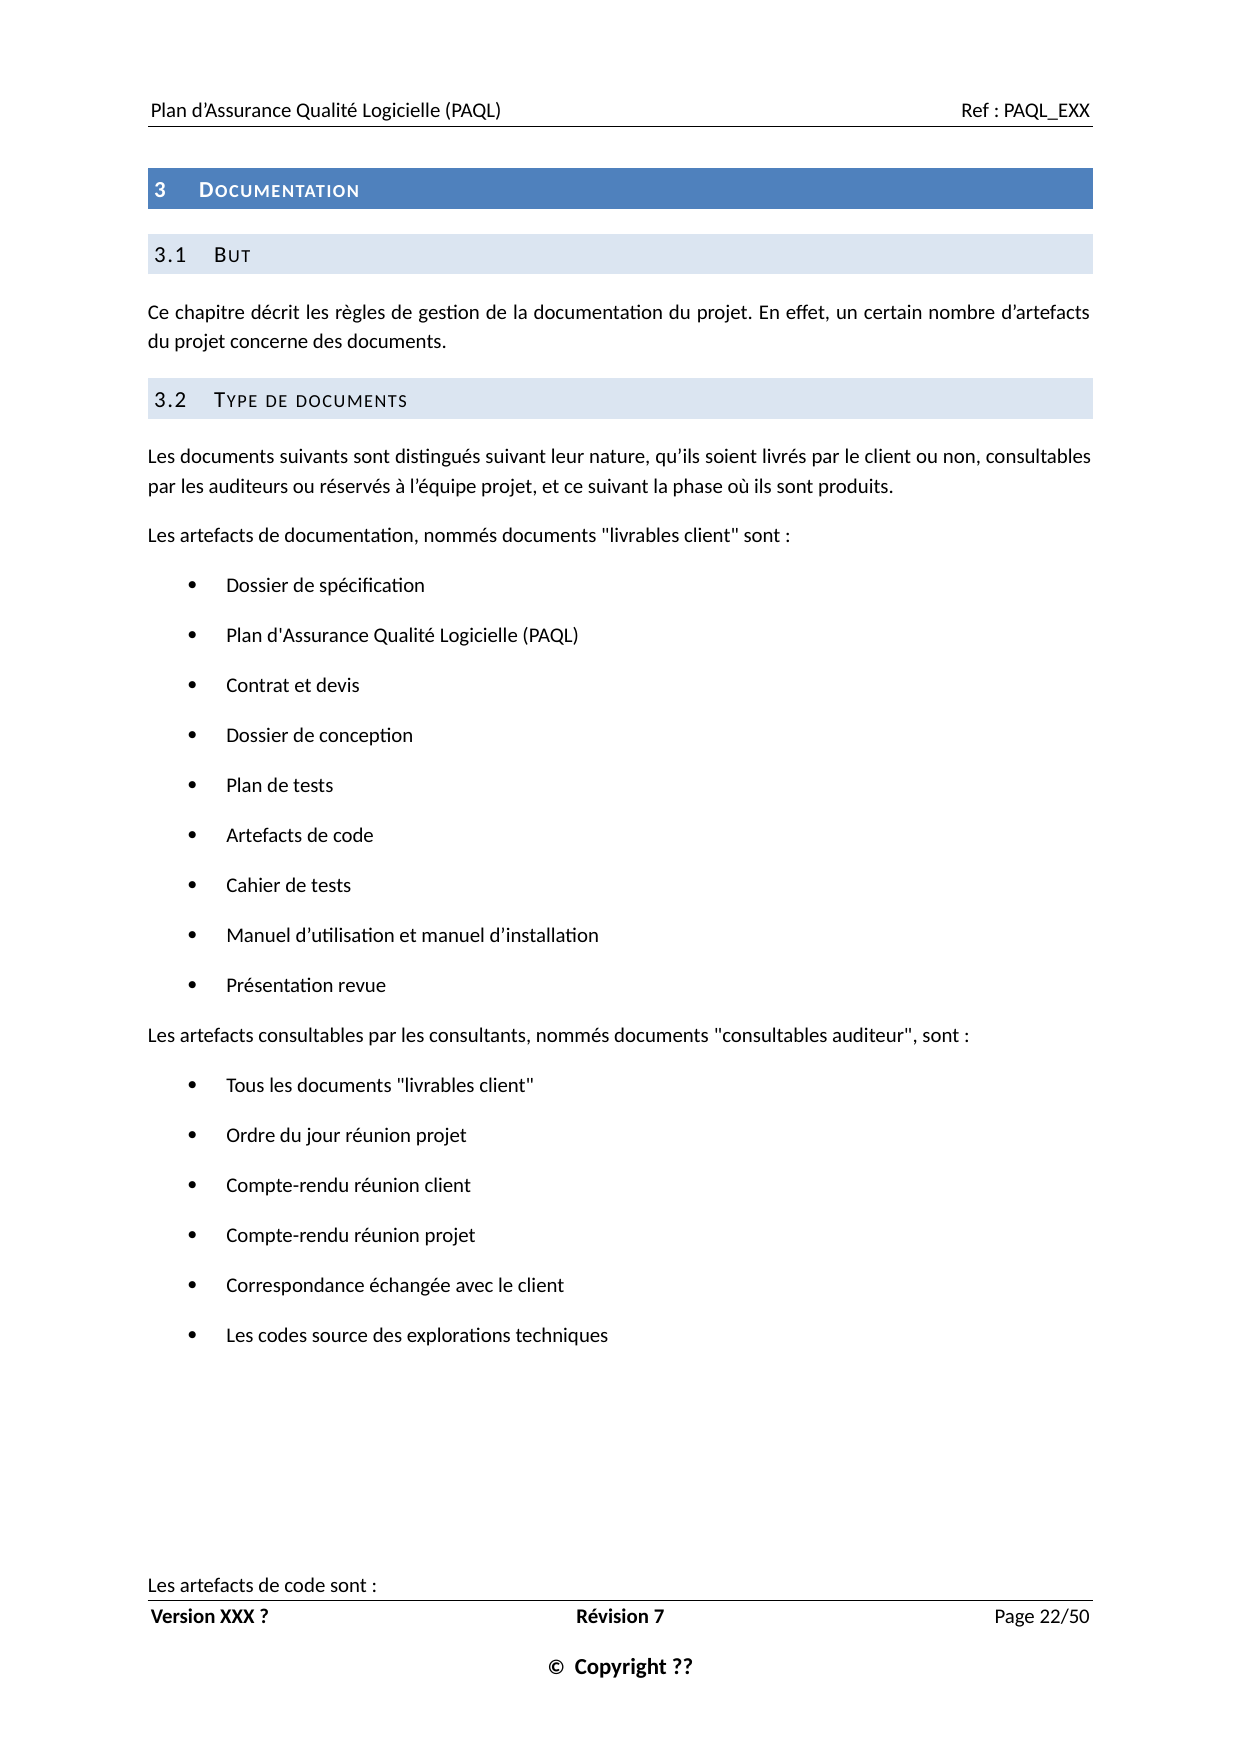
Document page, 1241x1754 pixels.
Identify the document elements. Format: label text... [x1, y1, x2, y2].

text Les documents suivants sont distingués suivant leur nature, qu’ils soient livrés par le client ou non, consultables par les auditeurs ou réservés à l’équipe projet, et ce suivant la phase où ils sont produits. [148, 444, 1093, 498]
subtitle But [154, 240, 1086, 268]
text Les artefacts consultables par les consultants, nommés documents "consultables auditeur", sont : [148, 1023, 1093, 1048]
list Dossier de conception [188, 723, 1093, 748]
subtitle Type de documents [154, 385, 1086, 413]
text Les artefacts de documentation, nommés documents "livrables client" sont : [148, 523, 1093, 548]
list Contrat et devis [188, 673, 1093, 698]
list Les codes source des explorations techniques [188, 1323, 1093, 1348]
list Plan de tests [188, 773, 1093, 798]
list Cahier de tests [188, 873, 1093, 898]
list Dossier de spécification [188, 573, 1093, 598]
text Les artefacts de code sont : [148, 1573, 1093, 1598]
subtitle Documentation [154, 175, 1086, 203]
list Plan d'Assurance Qualité Logicielle (PAQL) [188, 623, 1093, 648]
text Ce chapitre décrit les règles de gestion de la documentation du projet. En effet, un certain nombre d’artefacts du projet concerne des documents. [148, 299, 1093, 354]
list Artefacts de code [188, 823, 1093, 848]
list Correspondance échangée avec le client [188, 1273, 1093, 1298]
list Présentation revue [188, 973, 1093, 998]
list Tous les documents "livrables client" [188, 1073, 1093, 1098]
list Manuel d’utilisation et manuel d’installation [188, 923, 1093, 948]
list Ordre du jour réunion projet [188, 1123, 1093, 1148]
list Compte-rendu réunion client [188, 1173, 1093, 1198]
list Compte-rendu réunion projet [188, 1223, 1093, 1248]
